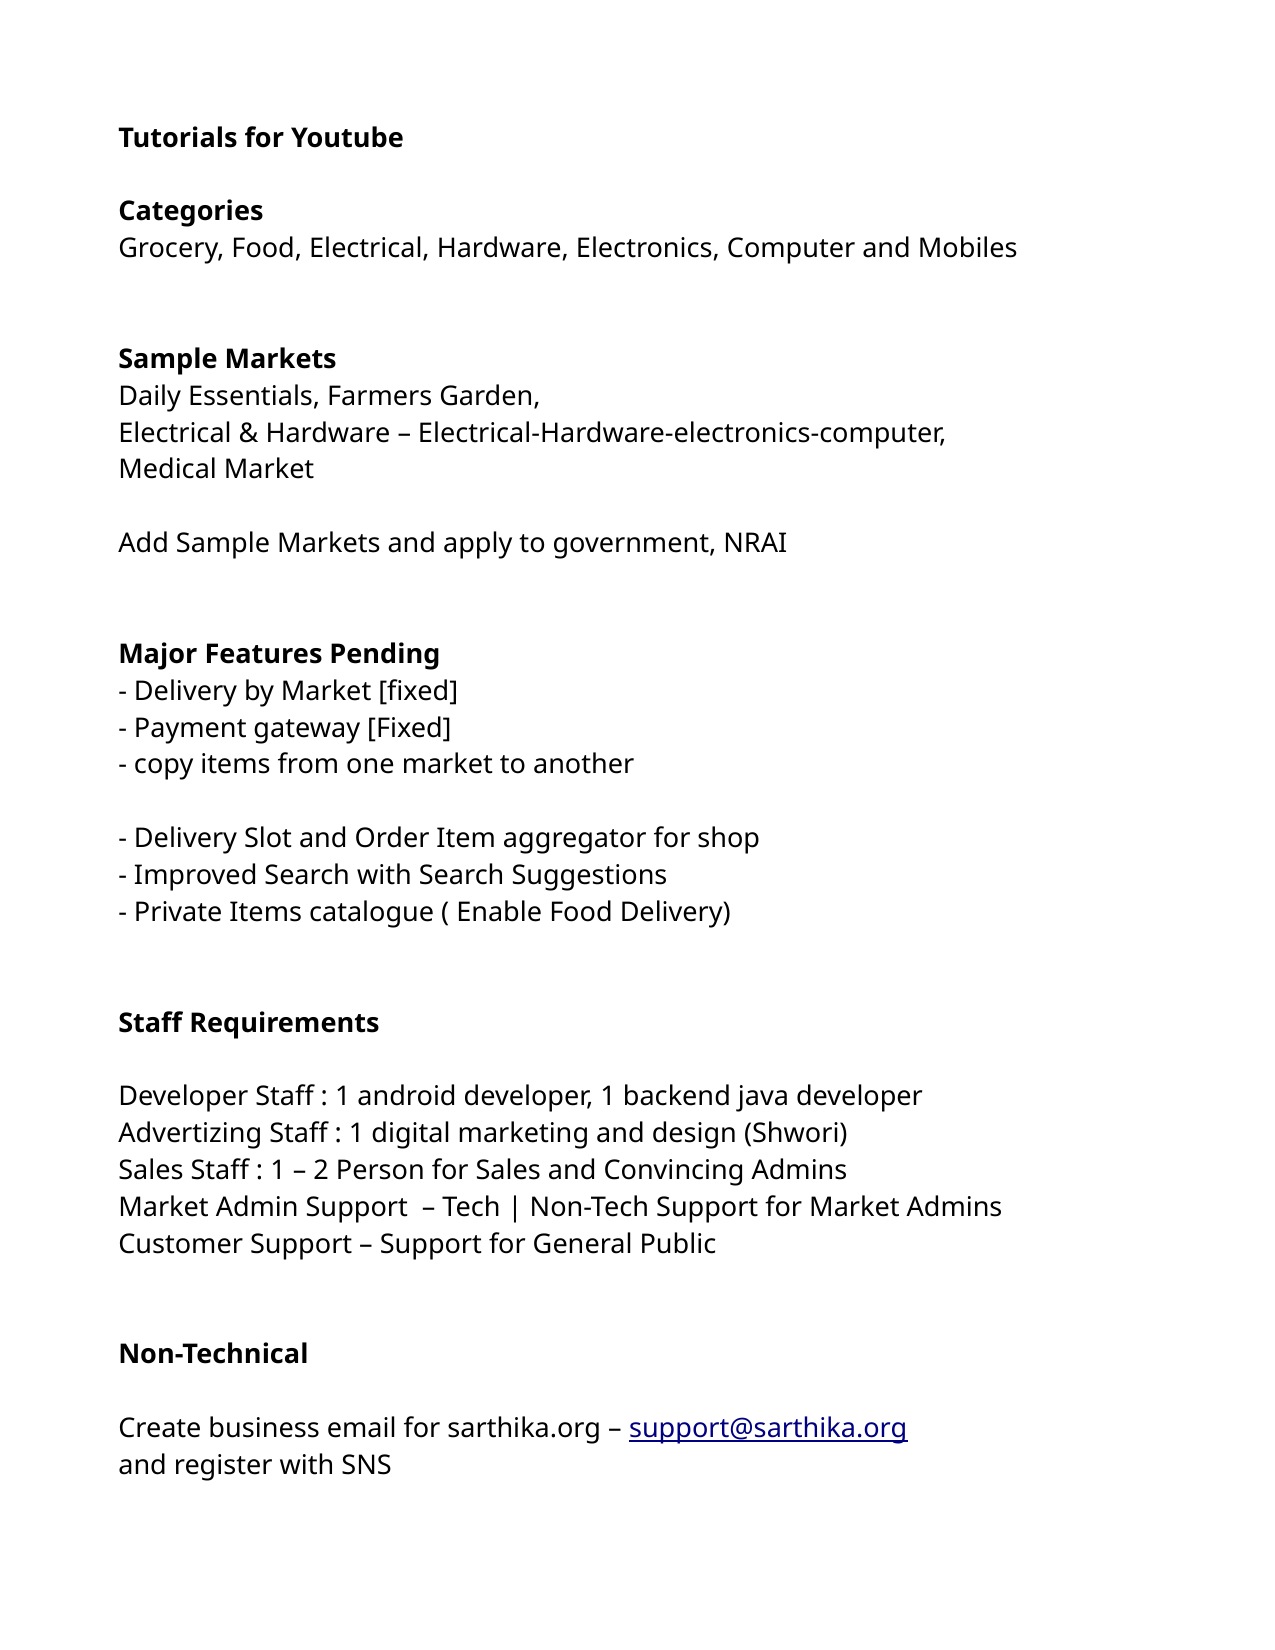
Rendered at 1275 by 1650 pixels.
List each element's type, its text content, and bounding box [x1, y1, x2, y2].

text - Payment gateway [Fixed] [118, 708, 1157, 745]
text Create business email for sarthika.org – support@sarthika.org [118, 1409, 1157, 1446]
text Developer Staff : 1 android developer, 1 backend java developer [118, 1077, 1157, 1114]
text Customer Support – Support for General Public [118, 1224, 1157, 1261]
text - Private Items catalogue ( Enable Food Delivery) [118, 892, 1157, 929]
text Grocery, Food, Electrical, Hardware, Electronics, Computer and Mobiles [118, 229, 1157, 266]
text Electrical & Hardware – Electrical-Hardware-electronics-computer, [118, 413, 1157, 450]
text Sample Markets [118, 339, 1157, 376]
text Add Sample Markets and apply to government, NRAI [118, 524, 1157, 561]
text Major Features Pending [118, 634, 1157, 671]
text - Improved Search with Search Suggestions [118, 856, 1157, 892]
text Medical Market [118, 450, 1157, 487]
text Staff Requirements [118, 1003, 1157, 1040]
text - Delivery Slot and Order Item aggregator for shop [118, 819, 1157, 856]
text Sales Staff : 1 – 2 Person for Sales and Convincing Admins [118, 1151, 1157, 1187]
text and register with SNS [118, 1446, 1157, 1482]
text Non-Technical [118, 1335, 1157, 1372]
text - Delivery by Market [fixed] [118, 671, 1157, 708]
text Market Admin Support – Tech | Non-Tech Support for Market Admins [118, 1187, 1157, 1224]
text Daily Essentials, Farmers Garden, [118, 376, 1157, 413]
text - copy items from one market to another [118, 745, 1157, 782]
text Advertizing Staff : 1 digital marketing and design (Shwori) [118, 1114, 1157, 1151]
text Tutorials for Youtube [118, 118, 1157, 155]
text Categories [118, 192, 1157, 229]
